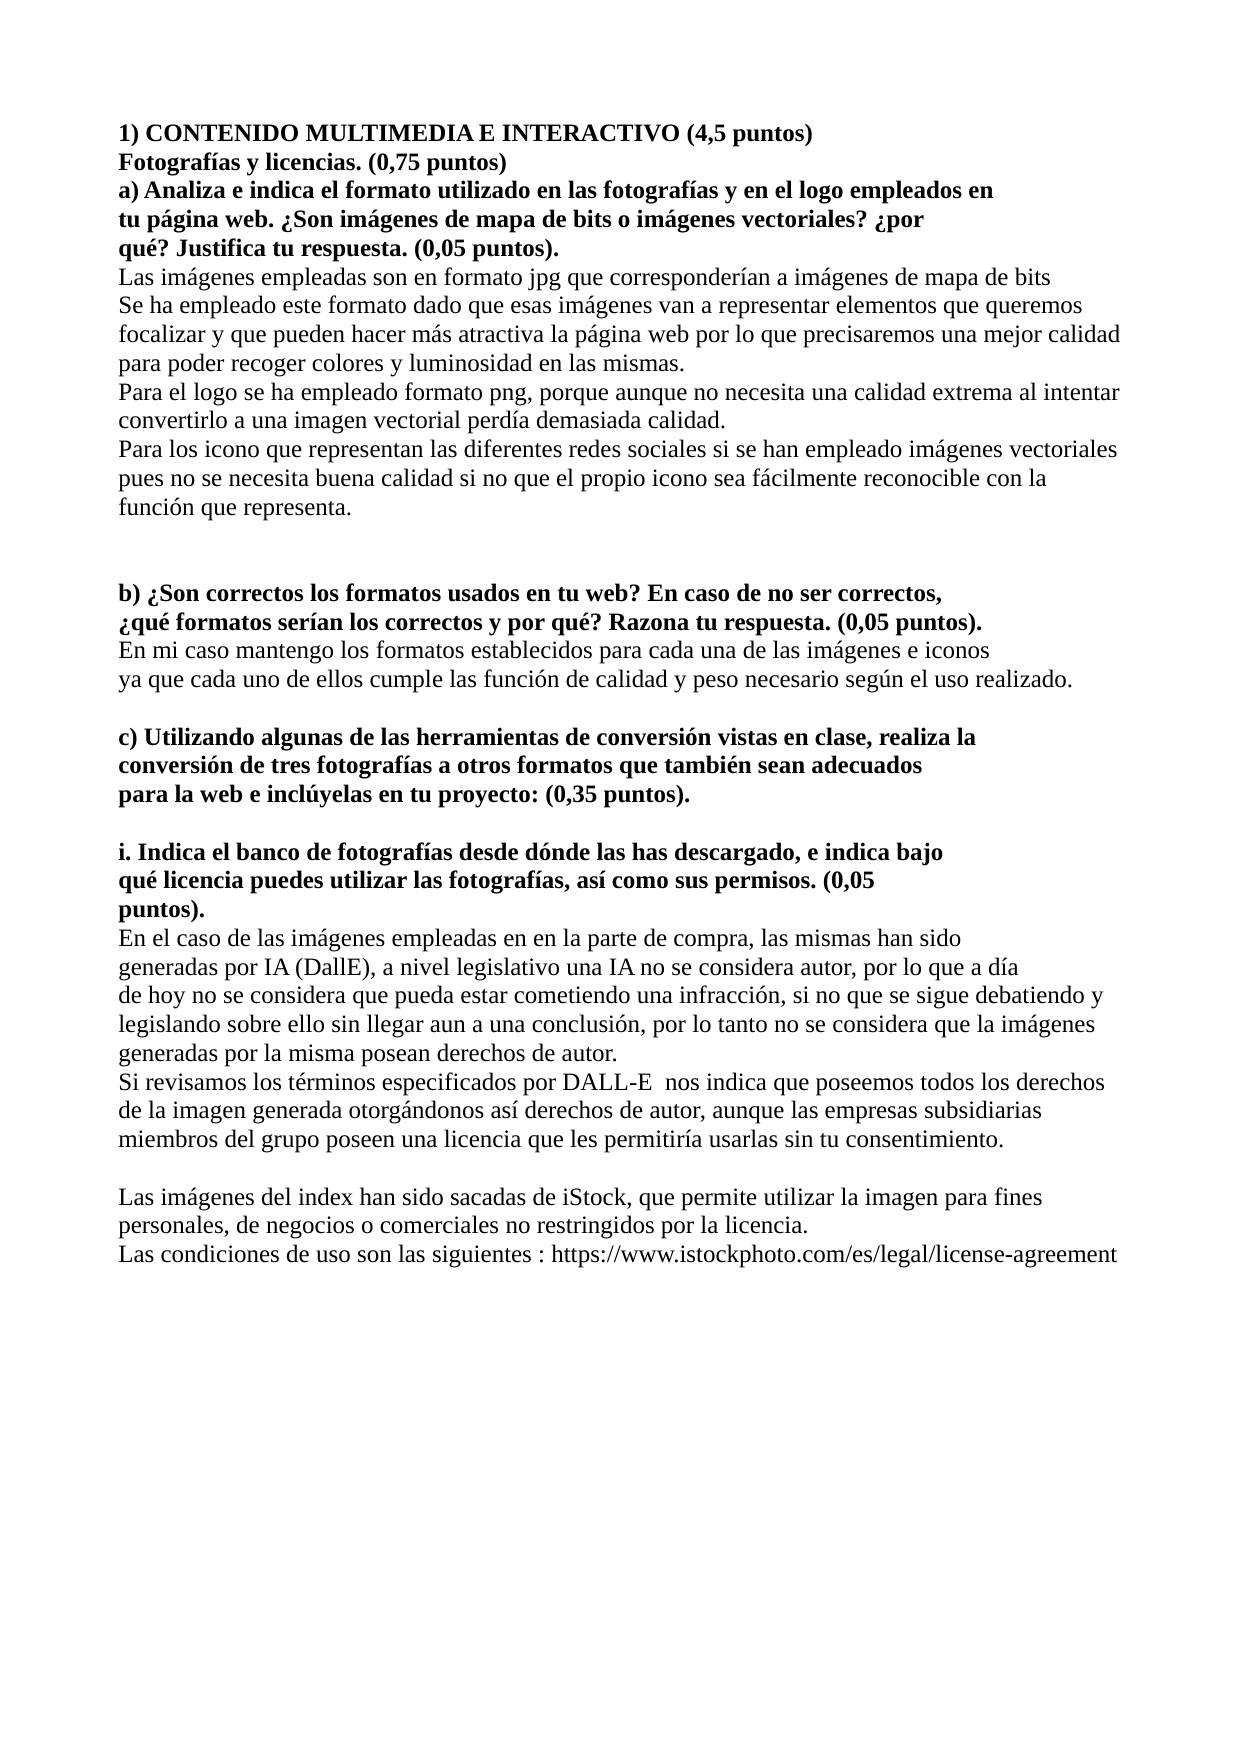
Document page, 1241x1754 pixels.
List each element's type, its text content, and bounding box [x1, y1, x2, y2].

text a) Analiza e indica el formato utilizado en las fotografías y en el logo empleados en [118, 176, 1122, 204]
text ¿qué formatos serían los correctos y por qué? Razona tu respuesta. (0,05 puntos). [118, 607, 1122, 636]
text generadas por IA (DallE), a nivel legislativo una IA no se considera autor, por lo que a día [118, 952, 1122, 981]
text Si revisamos los términos especificados por DALL-E nos indica que poseemos todos los derechos [118, 1067, 1122, 1096]
text 1) CONTENIDO MULTIMEDIA E INTERACTIVO (4,5 puntos) [118, 118, 1122, 147]
text En el caso de las imágenes empleadas en en la parte de compra, las mismas han sido [118, 923, 1122, 952]
text de hoy no se considera que pueda estar cometiendo una infracción, si no que se sigue debatiendo y legislando sobre ello sin llegar aun a una conclusión, por lo tanto no se considera que la imágenes [118, 981, 1122, 1038]
text Para los icono que representan las diferentes redes sociales si se han empleado imágenes vectoriales [118, 434, 1122, 463]
text qué? Justifica tu respuesta. (0,05 puntos). [118, 233, 1122, 262]
text tu página web. ¿Son imágenes de mapa de bits o imágenes vectoriales? ¿por [118, 204, 1122, 233]
text de la imagen generada otorgándonos así derechos de autor, aunque las empresas subsidiarias miembros del grupo poseen una licencia que les permitiría usarlas sin tu consentimiento. [118, 1096, 1122, 1153]
text b) ¿Son correctos los formatos usados en tu web? En caso de no ser correctos, [118, 578, 1122, 607]
text puntos). [118, 894, 1122, 923]
text Fotografías y licencias. (0,75 puntos) [118, 147, 1122, 176]
text Las imágenes empleadas son en formato jpg que corresponderían a imágenes de mapa de bits [118, 262, 1122, 291]
text Las condiciones de uso son las siguientes : https://www.istockphoto.com/es/legal/license-agreement [118, 1239, 1122, 1268]
text pues no se necesita buena calidad si no que el propio icono sea fácilmente reconocible con la función que representa. [118, 463, 1122, 521]
text generadas por la misma posean derechos de autor. [118, 1038, 1122, 1067]
text Para el logo se ha empleado formato png, porque aunque no necesita una calidad extrema al intentar [118, 377, 1122, 406]
text i. Indica el banco de fotografías desde dónde las has descargado, e indica bajo [118, 837, 1122, 866]
text para la web e inclúyelas en tu proyecto: (0,35 puntos). [118, 779, 1122, 808]
text En mi caso mantengo los formatos establecidos para cada una de las imágenes e iconos [118, 636, 1122, 664]
text Las imágenes del index han sido sacadas de iStock, que permite utilizar la imagen para fines personales, de negocios o comerciales no restringidos por la licencia. [118, 1182, 1122, 1239]
text ya que cada uno de ellos cumple las función de calidad y peso necesario según el uso realizado. [118, 664, 1122, 693]
text convertirlo a una imagen vectorial perdía demasiada calidad. [118, 406, 1122, 434]
text c) Utilizando algunas de las herramientas de conversión vistas en clase, realiza la [118, 722, 1122, 751]
text conversión de tres fotografías a otros formatos que también sean adecuados [118, 751, 1122, 779]
text Se ha empleado este formato dado que esas imágenes van a representar elementos que queremos focalizar y que pueden hacer más atractiva la página web por lo que precisaremos una mejor calidad para poder recoger colores y luminosidad en las mismas. [118, 291, 1122, 377]
text qué licencia puedes utilizar las fotografías, así como sus permisos. (0,05 [118, 866, 1122, 894]
